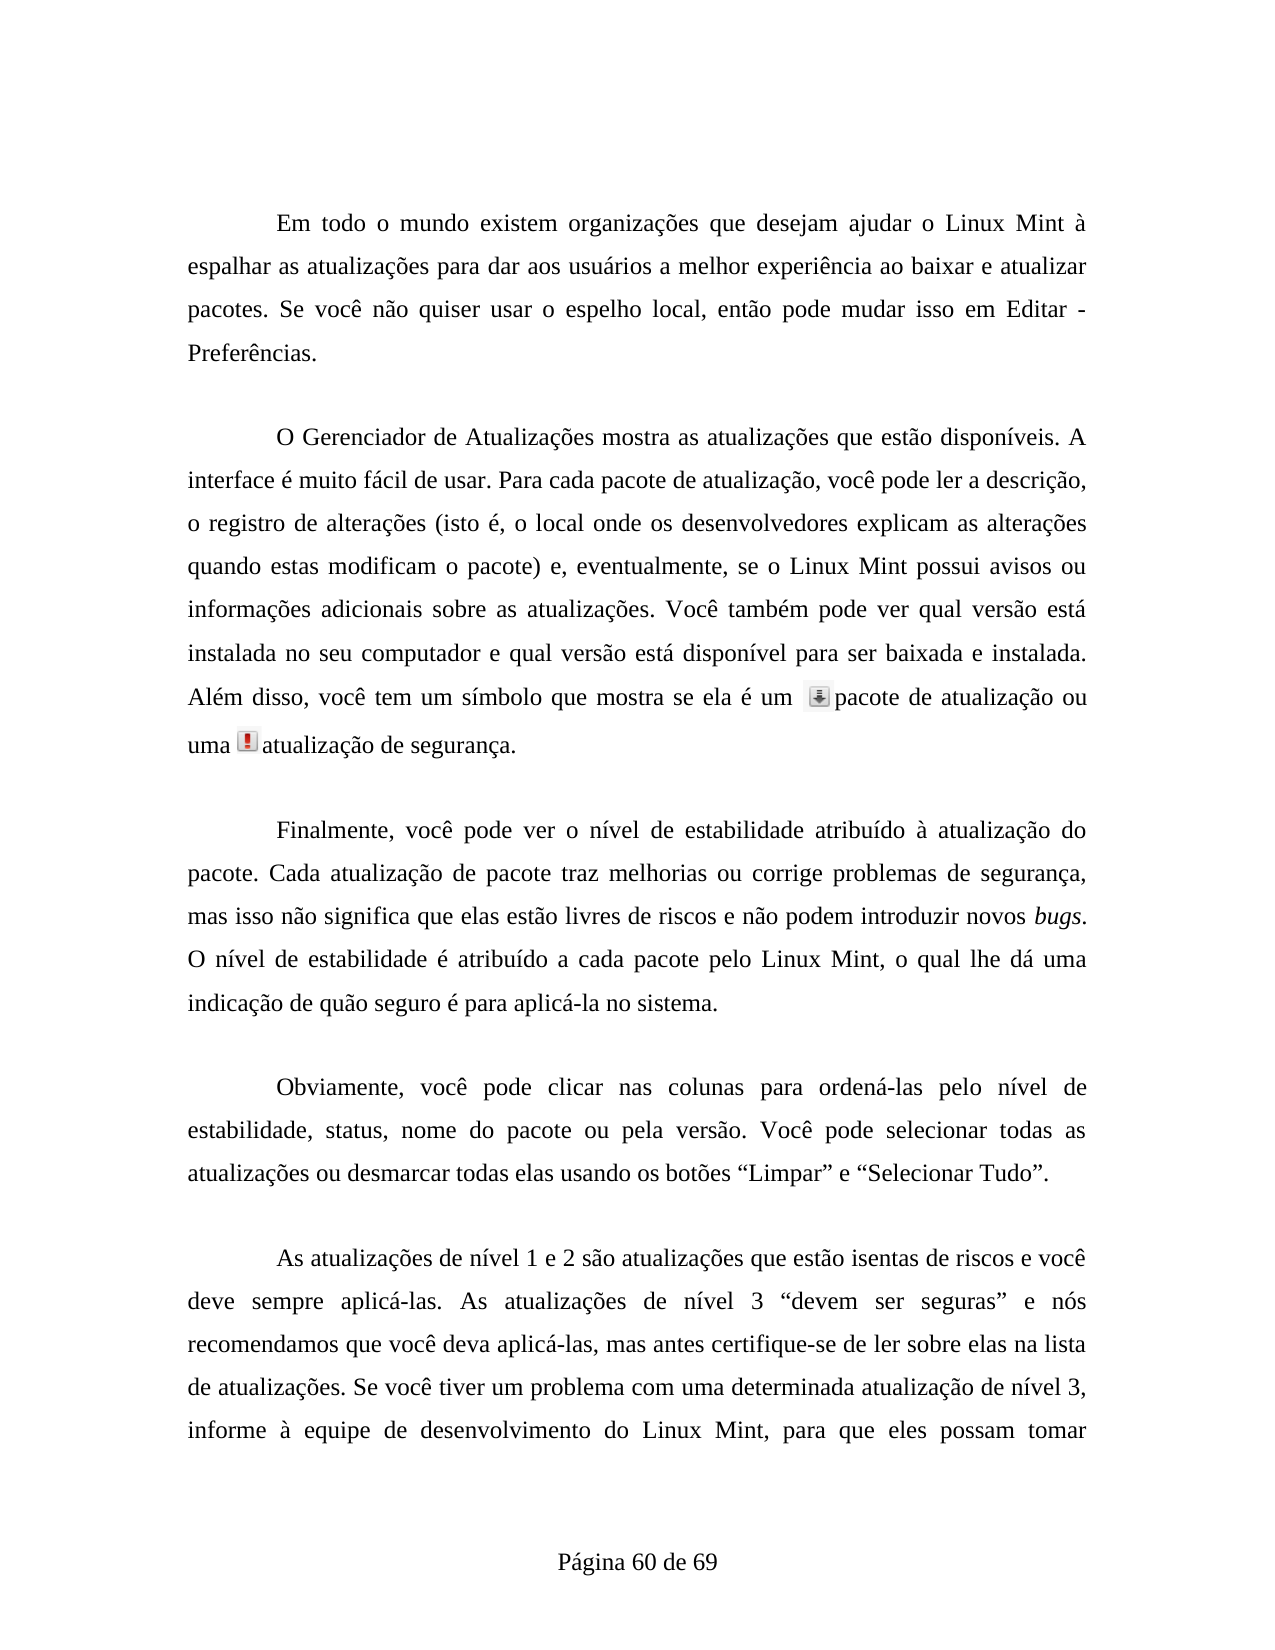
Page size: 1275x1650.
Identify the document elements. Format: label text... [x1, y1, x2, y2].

picture [803, 680, 835, 712]
text O Gerenciador de Atualizações mostra as atualizações que estão disponíveis. A interface é muito fácil de usar. Para cada pacote de atualização, você pode ler a descrição, o registro de alterações (isto é, o local onde os desenvolvedores explicam as alterações quando estas modificam o pacote) e, eventualmente, se o Linux Mint possui avisos ou informações adicionais sobre as atualizações. Você também pode ver qual versão está instalada no seu computador e qual versão está disponível para ser baixada e instalada. Além disso, você tem um símbolo que mostra se ela é um pacote de atualização ou uma atualização de segurança. [187, 422, 1087, 759]
picture [236, 726, 262, 754]
text As atualizações de nível 1 e 2 são atualizações que estão isentas de riscos e você deve sempre aplicá-las. As atualizações de nível 3 “devem ser seguras” e nós recomendamos que você deva aplicá-las, mas antes certifique-se de ler sobre elas na lista de atualizações. Se você tiver um problema com uma determinada atualização de nível 3, informe à equipe de desenvolvimento do Linux Mint, para que eles possam tomar [187, 1243, 1087, 1444]
text Finalmente, você pode ver o nível de estabilidade atribuído à atualização do pacote. Cada atualização de pacote traz melhorias ou corrige problemas de segurança, mas isso não significa que elas estão livres de riscos e não podem introduzir novos bugs. O nível de estabilidade é atribuído a cada pacote pelo Linux Mint, o qual lhe dá uma indicação de quão seguro é para aplicá-la no sistema. [187, 815, 1087, 1016]
text Obviamente, você pode clicar nas colunas para ordená-las pelo nível de estabilidade, status, nome do pacote ou pela versão. Você pode selecionar todas as atualizações ou desmarcar todas elas usando os botões “Limpar” e “Selecionar Tudo”. [187, 1072, 1087, 1187]
text Em todo o mundo existem organizações que desejam ajudar o Linux Mint à espalhar as atualizações para dar aos usuários a melhor experiência ao baixar e atualizar pacotes. Se você não quiser usar o espelho local, então pode mudar isso em Editar - Preferências. [187, 208, 1087, 366]
